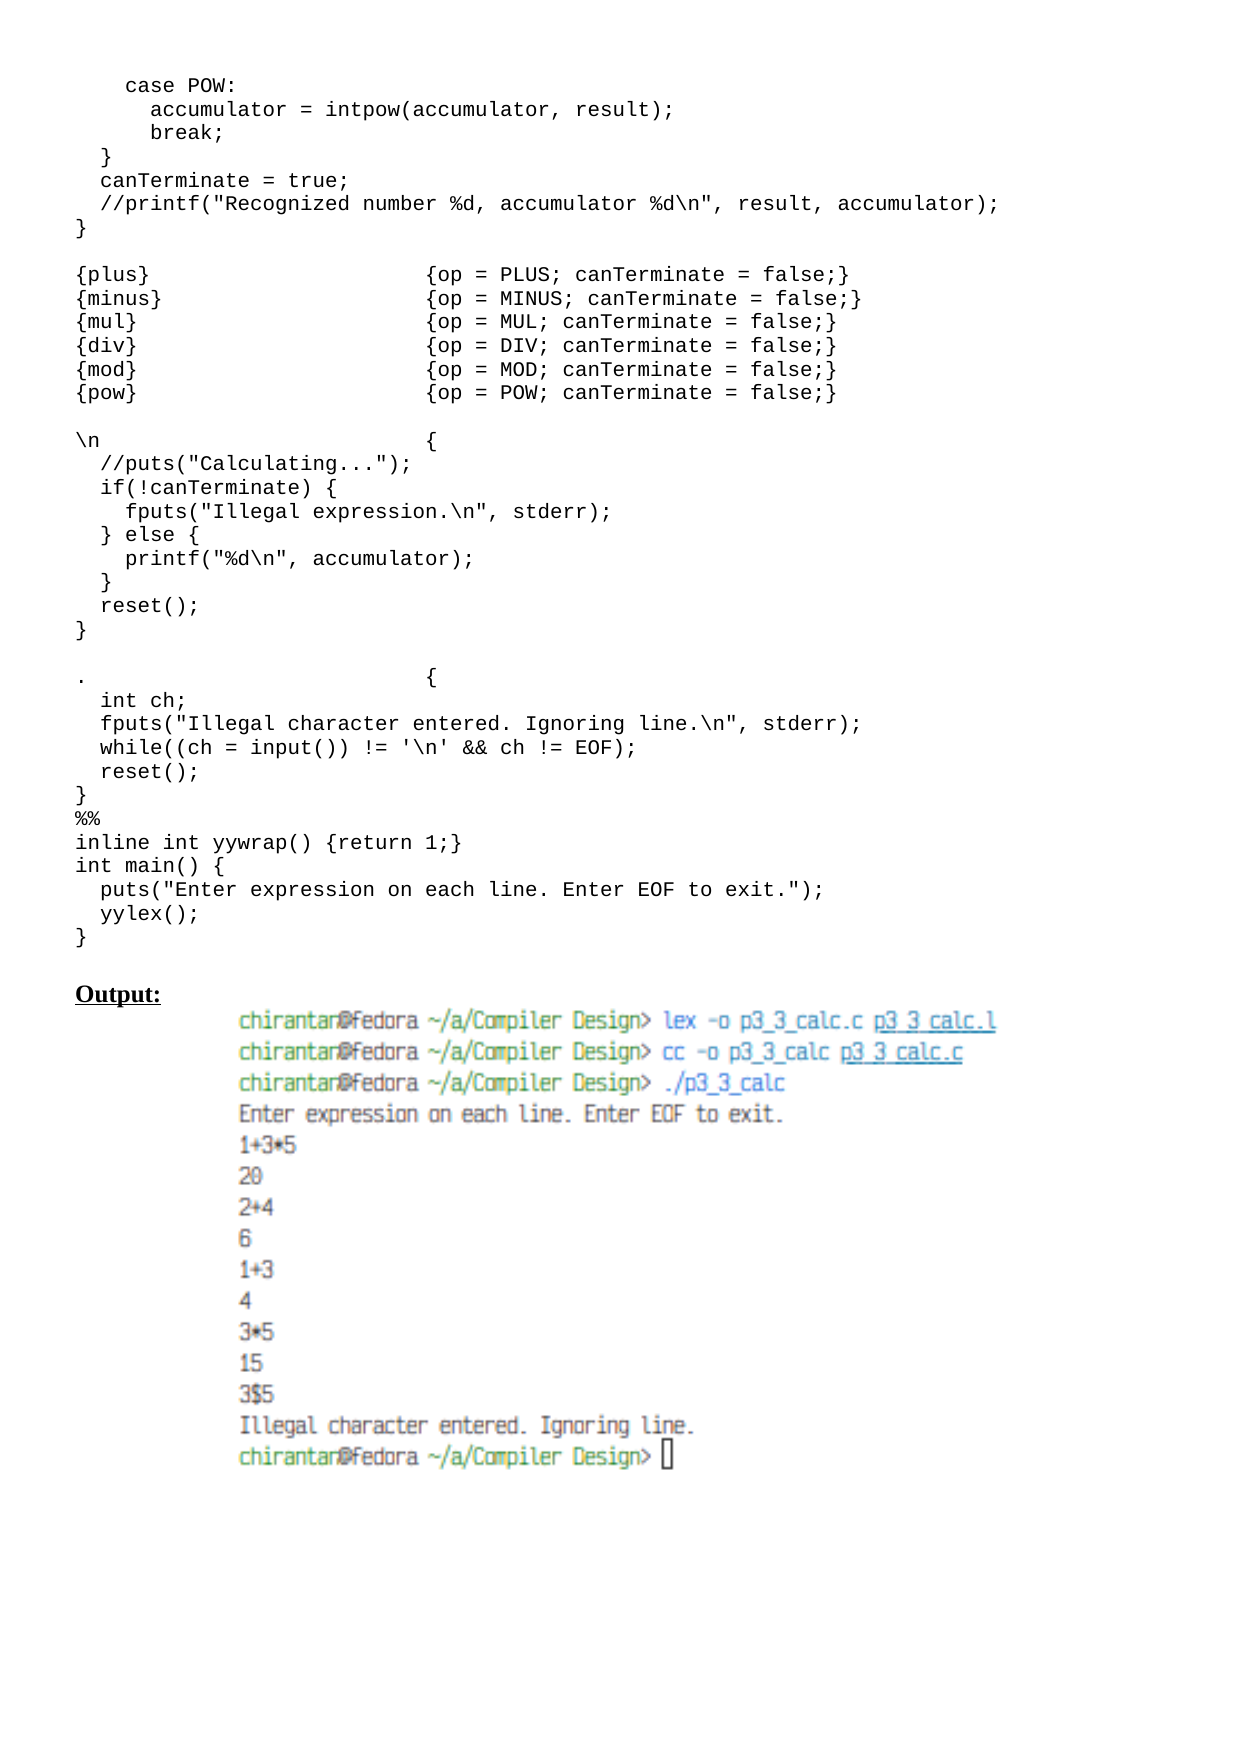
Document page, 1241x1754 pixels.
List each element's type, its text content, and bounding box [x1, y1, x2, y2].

text {mul} {op = MUL; canTerminate = false;} [75, 311, 1165, 335]
text } [75, 619, 1165, 642]
text //printf("Recognized number %d, accumulator %d\n", result, accumulator); [75, 193, 1165, 217]
text Output: [75, 979, 1165, 1007]
picture [237, 1007, 1003, 1481]
text } else { [75, 524, 1165, 548]
text . { [75, 666, 1165, 690]
text } [75, 926, 1165, 950]
text {plus} {op = PLUS; canTerminate = false;} [75, 264, 1165, 288]
text yylex(); [75, 903, 1165, 926]
text while((ch = input()) != '\n' && ch != EOF); [75, 737, 1165, 761]
text %% [75, 808, 1165, 832]
text if(!canTerminate) { [75, 477, 1165, 501]
text fputs("Illegal character entered. Ignoring line.\n", stderr); [75, 713, 1165, 737]
text fputs("Illegal expression.\n", stderr); [75, 501, 1165, 524]
text //puts("Calculating..."); [75, 453, 1165, 477]
text } [75, 572, 1165, 595]
text } [75, 146, 1165, 169]
text int ch; [75, 690, 1165, 713]
text inline int yywrap() {return 1;} [75, 832, 1165, 855]
text reset(); [75, 761, 1165, 784]
text reset(); [75, 595, 1165, 619]
text \n { [75, 430, 1165, 453]
text {pow} {op = POW; canTerminate = false;} [75, 382, 1165, 406]
text break; [75, 122, 1165, 146]
text {mod} {op = MOD; canTerminate = false;} [75, 359, 1165, 382]
text accumulator = intpow(accumulator, result); [75, 99, 1165, 122]
text printf("%d\n", accumulator); [75, 548, 1165, 572]
text } [75, 784, 1165, 808]
text {minus} {op = MINUS; canTerminate = false;} [75, 288, 1165, 311]
text puts("Enter expression on each line. Enter EOF to exit."); [75, 879, 1165, 903]
text int main() { [75, 855, 1165, 879]
text canTerminate = true; [75, 169, 1165, 193]
text } [75, 217, 1165, 241]
text case POW: [75, 75, 1165, 99]
text {div} {op = DIV; canTerminate = false;} [75, 335, 1165, 359]
